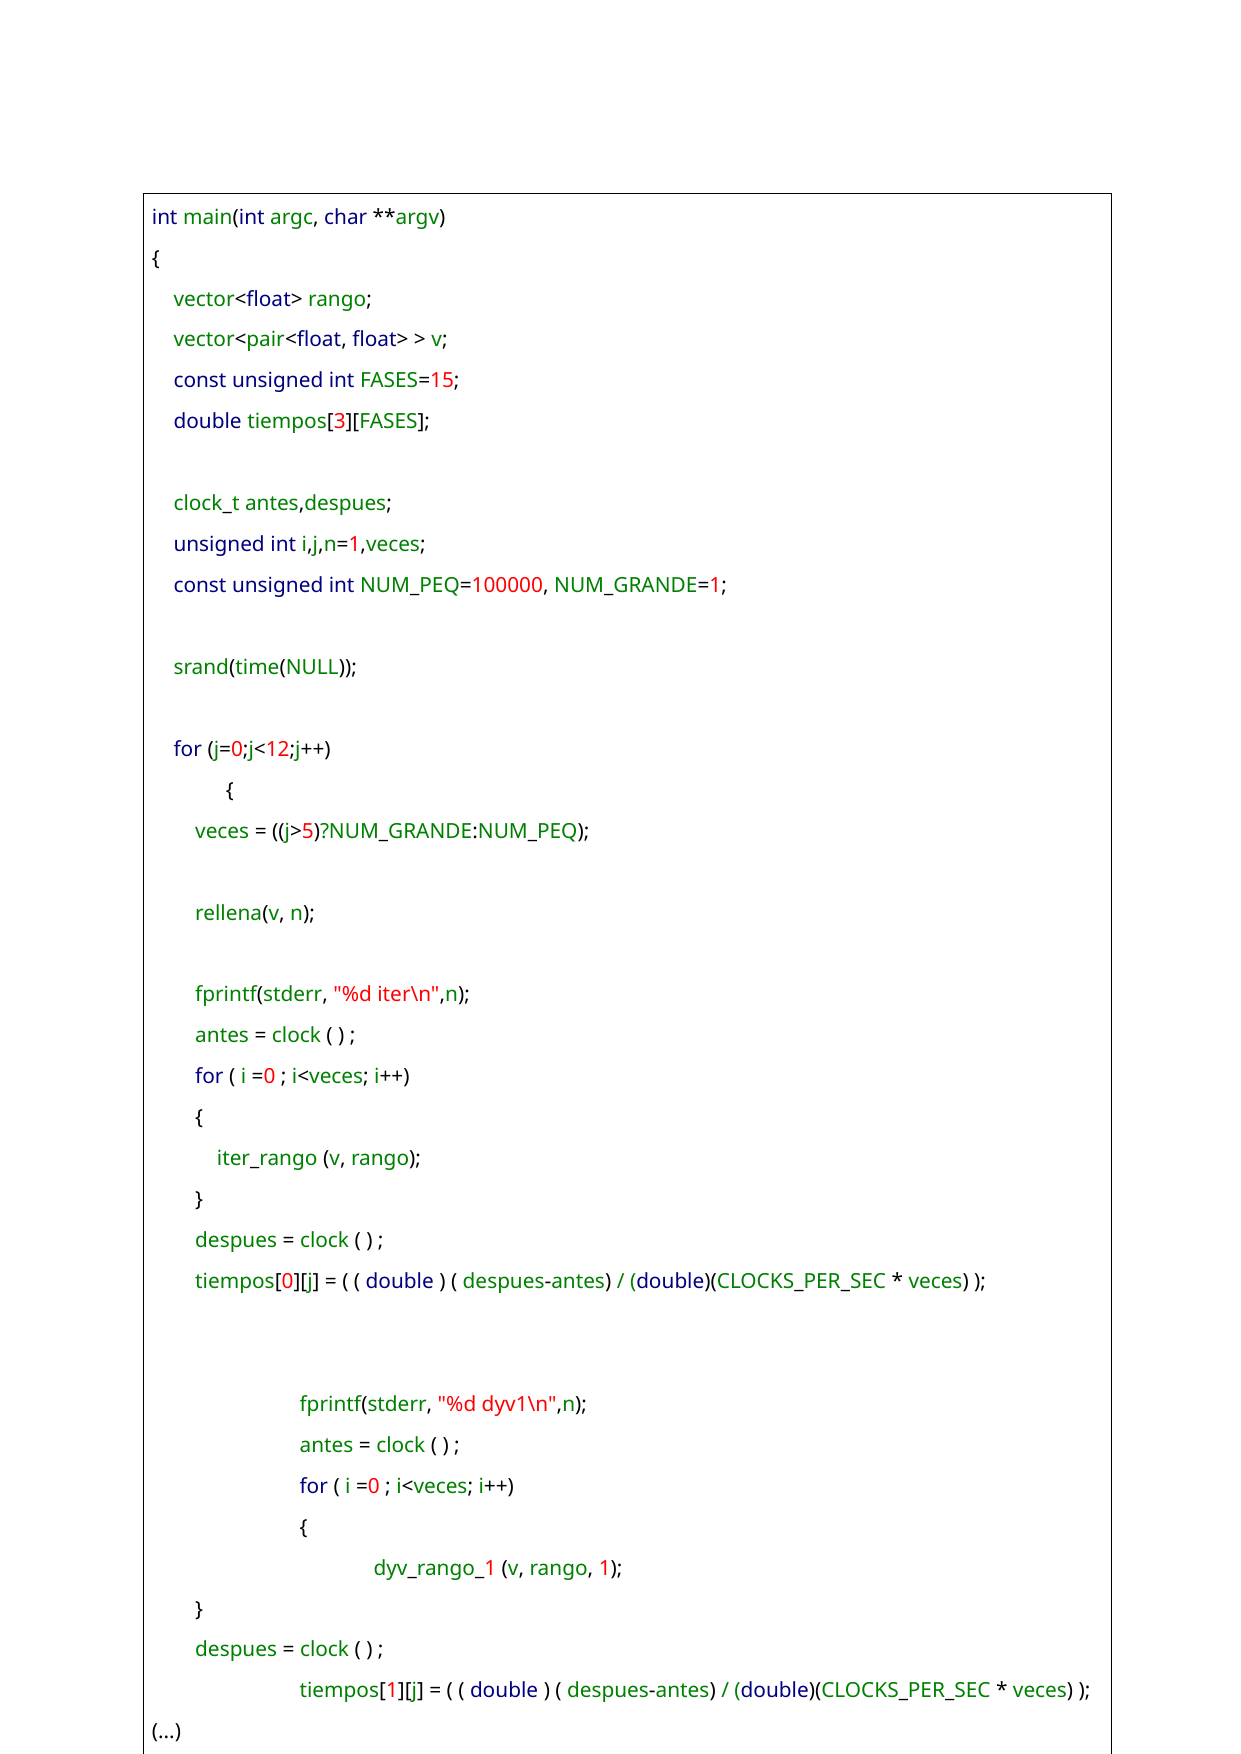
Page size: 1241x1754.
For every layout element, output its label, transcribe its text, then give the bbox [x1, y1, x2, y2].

text { [152, 775, 1103, 803]
text iter_rango (v, rango); [152, 1143, 1103, 1172]
text } [152, 1594, 1103, 1622]
text const unsigned int NUM_PEQ=100000, NUM_GRANDE=1; [152, 570, 1103, 599]
text (...) [152, 1716, 1103, 1745]
text { [152, 1512, 1103, 1540]
text clock_t antes,despues; [152, 488, 1103, 517]
text for ( i =0 ; i<veces; i++) [152, 1471, 1103, 1499]
text antes = clock ( ) ; [152, 1021, 1103, 1049]
text { [152, 1102, 1103, 1131]
text veces = ((j>5)?NUM_GRANDE:NUM_PEQ); [152, 816, 1103, 844]
text for (j=0;j<12;j++) [152, 734, 1103, 762]
text antes = clock ( ) ; [152, 1430, 1103, 1458]
text despues = clock ( ) ; [152, 1225, 1103, 1254]
text } [152, 1184, 1103, 1213]
text for ( i =0 ; i<veces; i++) [152, 1061, 1103, 1090]
text fprintf(stderr, "%d iter\n",n); [152, 979, 1103, 1008]
text tiempos[1][j] = ( ( double ) ( despues-antes) / (double)(CLOCKS_PER_SEC * veces) ); [152, 1676, 1103, 1704]
text double tiempos[3][FASES]; [152, 406, 1103, 435]
text srand(time(NULL)); [152, 652, 1103, 681]
text const unsigned int FASES=15; [152, 366, 1103, 394]
text dyv_rango_1 (v, rango, 1); [152, 1553, 1103, 1581]
text despues = clock ( ) ; [152, 1634, 1103, 1663]
text unsigned int i,j,n=1,veces; [152, 529, 1103, 558]
text int main(int argc, char **argv) [152, 202, 1103, 230]
text rellena(v, n); [152, 898, 1103, 926]
text fprintf(stderr, "%d dyv1\n",n); [152, 1389, 1103, 1417]
text vector<pair<float, float> > v; [152, 324, 1103, 353]
text tiempos[0][j] = ( ( double ) ( despues-antes) / (double)(CLOCKS_PER_SEC * veces) ); [152, 1266, 1103, 1294]
text { [152, 243, 1103, 271]
text vector<float> rango; [152, 284, 1103, 312]
